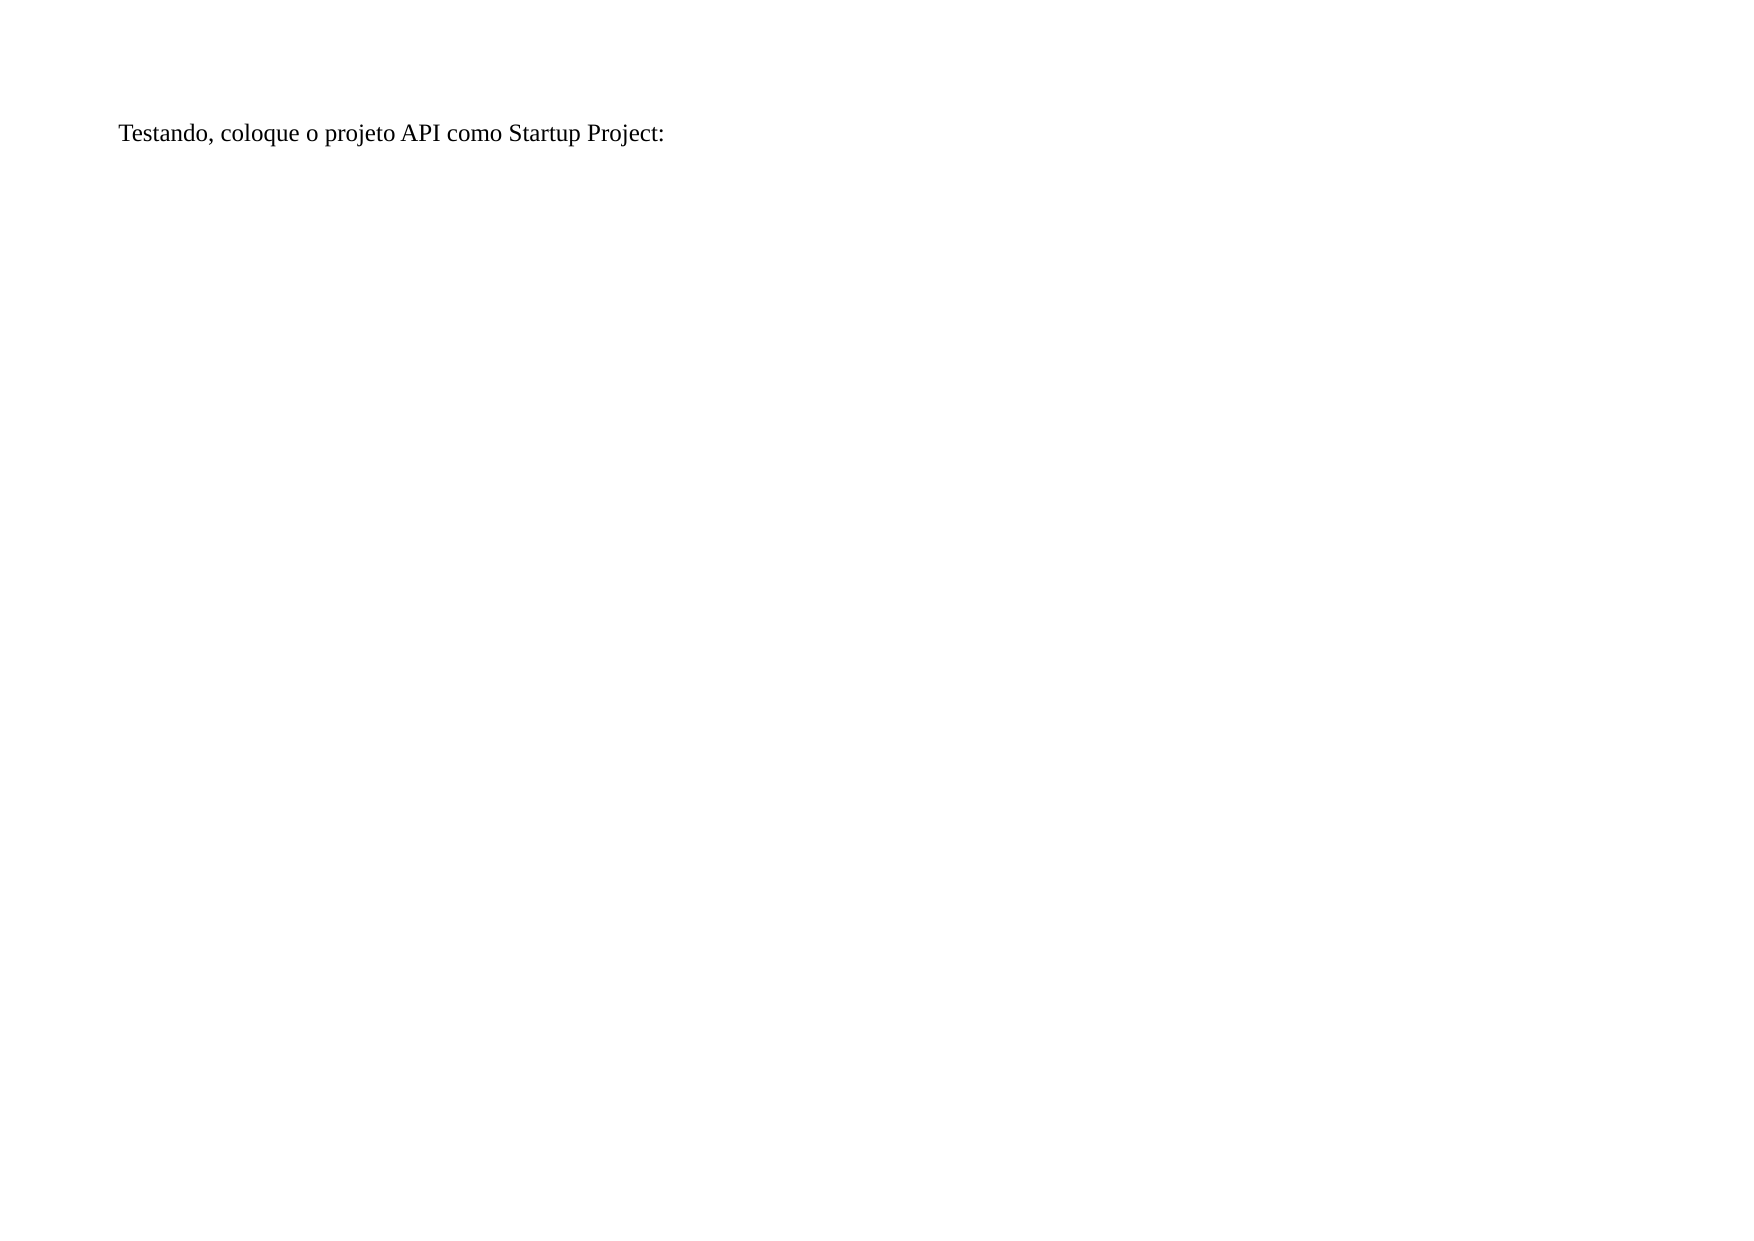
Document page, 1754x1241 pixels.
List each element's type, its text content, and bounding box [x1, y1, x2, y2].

text Testando, coloque o projeto API como Startup Project: [118, 118, 1636, 147]
